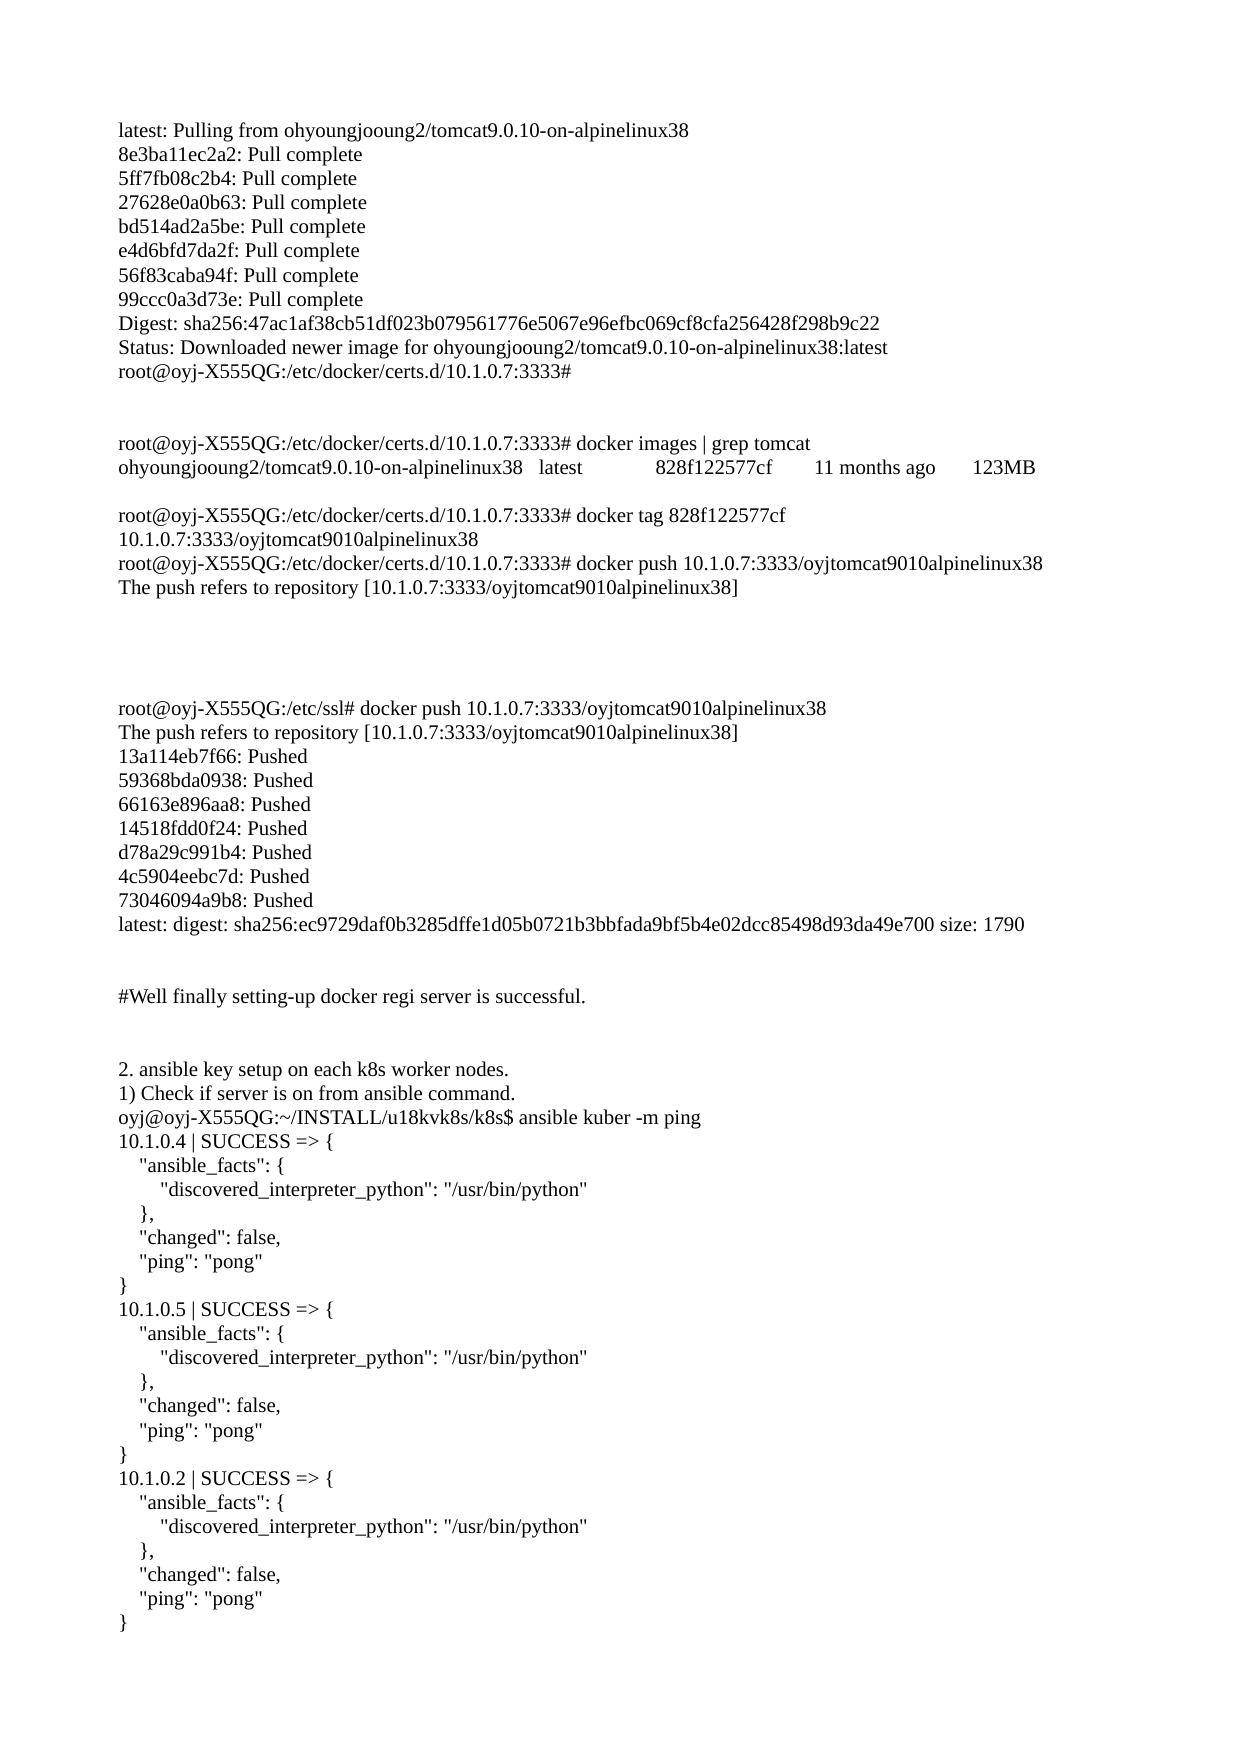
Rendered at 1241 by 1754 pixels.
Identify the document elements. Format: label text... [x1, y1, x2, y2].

text } [118, 1273, 1122, 1297]
text The push refers to repository [10.1.0.7:3333/oyjtomcat9010alpinelinux38] [118, 575, 1122, 599]
text "ansible_facts": { [118, 1153, 1122, 1177]
text ohyoungjooung2/tomcat9.0.10-on-alpinelinux38 latest 828f122577cf 11 months ago 123MB [118, 455, 1122, 479]
text 13a114eb7f66: Pushed [118, 744, 1122, 768]
text 99ccc0a3d73e: Pull complete [118, 287, 1122, 311]
text root@oyj-X555QG:/etc/ssl# docker push 10.1.0.7:3333/oyjtomcat9010alpinelinux38 [118, 696, 1122, 720]
text oyj@oyj-X555QG:~/INSTALL/u18kvk8s/k8s$ ansible kuber -m ping [118, 1105, 1122, 1129]
text root@oyj-X555QG:/etc/docker/certs.d/10.1.0.7:3333# docker images | grep tomcat [118, 431, 1122, 455]
text 8e3ba11ec2a2: Pull complete [118, 142, 1122, 166]
text 2. ansible key setup on each k8s worker nodes. [118, 1057, 1122, 1081]
text "discovered_interpreter_python": "/usr/bin/python" [118, 1345, 1122, 1369]
text }, [118, 1369, 1122, 1393]
text 66163e896aa8: Pushed [118, 792, 1122, 816]
text "changed": false, [118, 1393, 1122, 1417]
text 10.1.0.4 | SUCCESS => { [118, 1129, 1122, 1153]
text "ansible_facts": { [118, 1490, 1122, 1514]
text latest: digest: sha256:ec9729daf0b3285dffe1d05b0721b3bbfada9bf5b4e02dcc85498d93da49e700 size: 1790 [118, 912, 1122, 936]
text root@oyj-X555QG:/etc/docker/certs.d/10.1.0.7:3333# [118, 359, 1122, 383]
text 56f83caba94f: Pull complete [118, 262, 1122, 287]
text 4c5904eebc7d: Pushed [118, 864, 1122, 888]
text } [118, 1442, 1122, 1466]
text root@oyj-X555QG:/etc/docker/certs.d/10.1.0.7:3333# docker tag 828f122577cf 10.1.0.7:3333/oyjtomcat9010alpinelinux38 [118, 503, 1122, 551]
text The push refers to repository [10.1.0.7:3333/oyjtomcat9010alpinelinux38] [118, 720, 1122, 744]
text root@oyj-X555QG:/etc/docker/certs.d/10.1.0.7:3333# docker push 10.1.0.7:3333/oyjtomcat9010alpinelinux38 [118, 551, 1122, 575]
text "ping": "pong" [118, 1586, 1122, 1610]
text 14518fdd0f24: Pushed [118, 816, 1122, 840]
text "ansible_facts": { [118, 1321, 1122, 1345]
text 10.1.0.5 | SUCCESS => { [118, 1297, 1122, 1321]
text 10.1.0.2 | SUCCESS => { [118, 1466, 1122, 1490]
text }, [118, 1201, 1122, 1225]
text "changed": false, [118, 1225, 1122, 1249]
text 1) Check if server is on from ansible command. [118, 1081, 1122, 1105]
text bd514ad2a5be: Pull complete [118, 214, 1122, 238]
text 59368bda0938: Pushed [118, 768, 1122, 792]
text "changed": false, [118, 1562, 1122, 1586]
text e4d6bfd7da2f: Pull complete [118, 238, 1122, 262]
text latest: Pulling from ohyoungjooung2/tomcat9.0.10-on-alpinelinux38 [118, 118, 1122, 142]
text Status: Downloaded newer image for ohyoungjooung2/tomcat9.0.10-on-alpinelinux38:latest [118, 335, 1122, 359]
text "ping": "pong" [118, 1417, 1122, 1442]
text "ping": "pong" [118, 1249, 1122, 1273]
text }, [118, 1538, 1122, 1562]
text "discovered_interpreter_python": "/usr/bin/python" [118, 1177, 1122, 1201]
text 73046094a9b8: Pushed [118, 888, 1122, 912]
text 27628e0a0b63: Pull complete [118, 190, 1122, 214]
text } [118, 1610, 1122, 1634]
text 5ff7fb08c2b4: Pull complete [118, 166, 1122, 190]
text #Well finally setting-up docker regi server is successful. [118, 984, 1122, 1008]
text d78a29c991b4: Pushed [118, 840, 1122, 864]
text Digest: sha256:47ac1af38cb51df023b079561776e5067e96efbc069cf8cfa256428f298b9c22 [118, 311, 1122, 335]
text "discovered_interpreter_python": "/usr/bin/python" [118, 1514, 1122, 1538]
